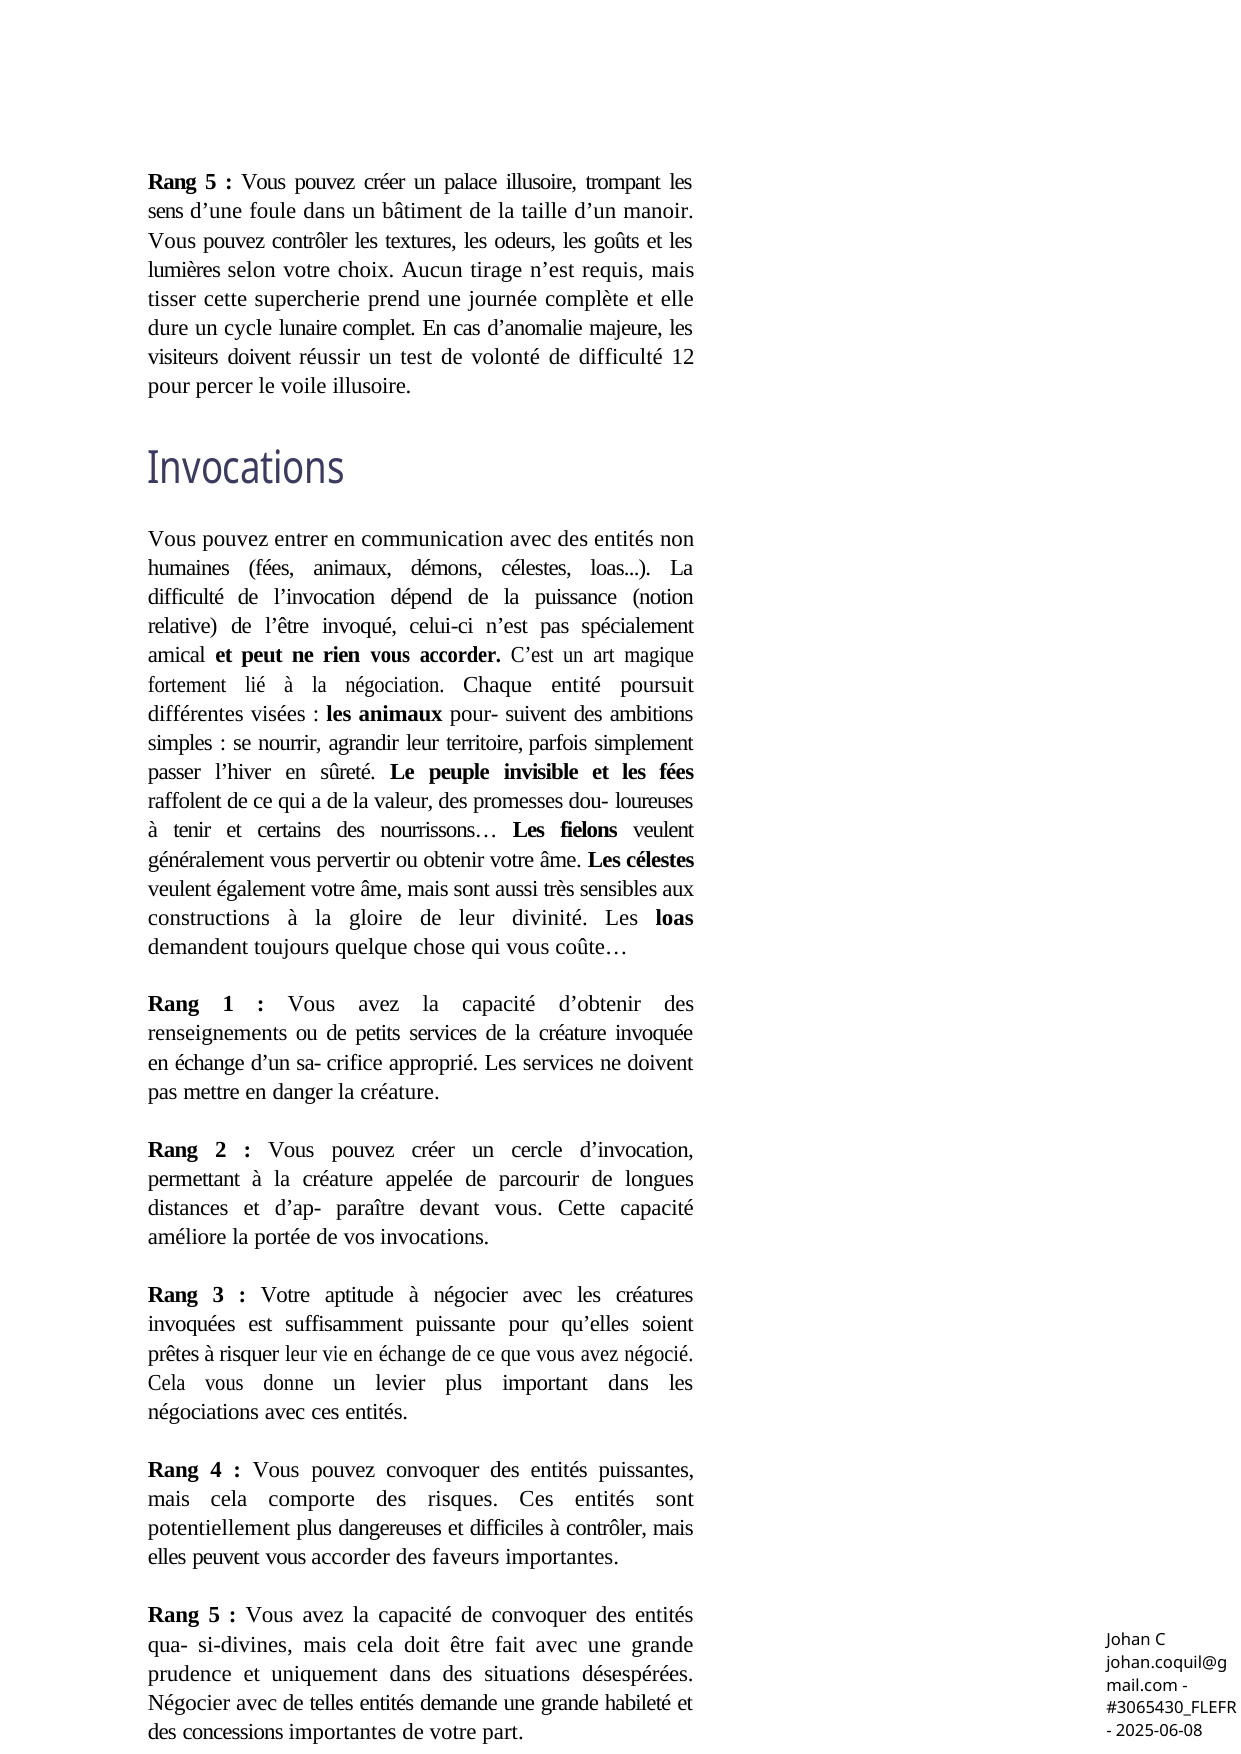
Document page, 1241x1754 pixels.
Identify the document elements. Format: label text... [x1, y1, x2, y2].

text Rang 4 : Vous pouvez convoquer des entités puissantes, mais cela comporte des risques. Ces entités sont potentiellement plus dangereuses et difficiles à contrôler, mais elles peuvent vous accorder des faveurs importantes. [148, 1456, 694, 1570]
text Rang 5 : Vous pouvez créer un palace illusoire, trompant les sens d’une foule dans un bâtiment de la taille d’un manoir. Vous pouvez contrôler les textures, les odeurs, les goûts et les lumières selon votre choix. Aucun tirage n’est requis, mais tisser cette supercherie prend une journée complète et elle dure un cycle lunaire complet. En cas d’anomalie majeure, les visiteurs doivent réussir un test de volonté de difficulté 12 pour percer le voile illusoire. [148, 168, 694, 399]
subtitle Invocations [148, 435, 1240, 497]
text Rang 1 : Vous avez la capacité d’obtenir des renseignements ou de petits services de la créature invoquée en échange d’un sa- crifice approprié. Les services ne doivent pas mettre en danger la créature. [148, 990, 694, 1104]
text Vous pouvez entrer en communication avec des entités non humaines (fées, animaux, démons, célestes, loas...). La difficulté de l’invocation dépend de la puissance (notion relative) de l’être invoqué, celui-ci n’est pas spécialement amical et peut ne rien vous accorder. C’est un art magique fortement lié à la négociation. Chaque entité poursuit différentes visées : les animaux pour- suivent des ambitions simples : se nourrir, agrandir leur territoire, parfois simplement passer l’hiver en sûreté. Le peuple invisible et les fées raffolent de ce qui a de la valeur, des promesses dou- loureuses à tenir et certains des nourrissons… Les fielons veulent généralement vous pervertir ou obtenir votre âme. Les célestes veulent également votre âme, mais sont aussi très sensibles aux constructions à la gloire de leur divinité. Les loas demandent toujours quelque chose qui vous coûte… [148, 525, 694, 959]
text Rang 3 : Votre aptitude à négocier avec les créatures invoquées est suffisamment puissante pour qu’elles soient prêtes à risquer leur vie en échange de ce que vous avez négocié. Cela vous donne un levier plus important dans les négociations avec ces entités. [148, 1281, 694, 1424]
text Johan C johan.coquil@gmail.com - #3065430_FLEFR - 2025-06-08 [1106, 1628, 1240, 1741]
text Rang 2 : Vous pouvez créer un cercle d’invocation, permettant à la créature appelée de parcourir de longues distances et d’ap- paraître devant vous. Cette capacité améliore la portée de vos invocations. [148, 1136, 694, 1250]
text Rang 5 : Vous avez la capacité de convoquer des entités qua- si-divines, mais cela doit être fait avec une grande prudence et uniquement dans des situations désespérées. Négocier avec de telles entités demande une grande habileté et des concessions importantes de votre part. [148, 1601, 694, 1744]
